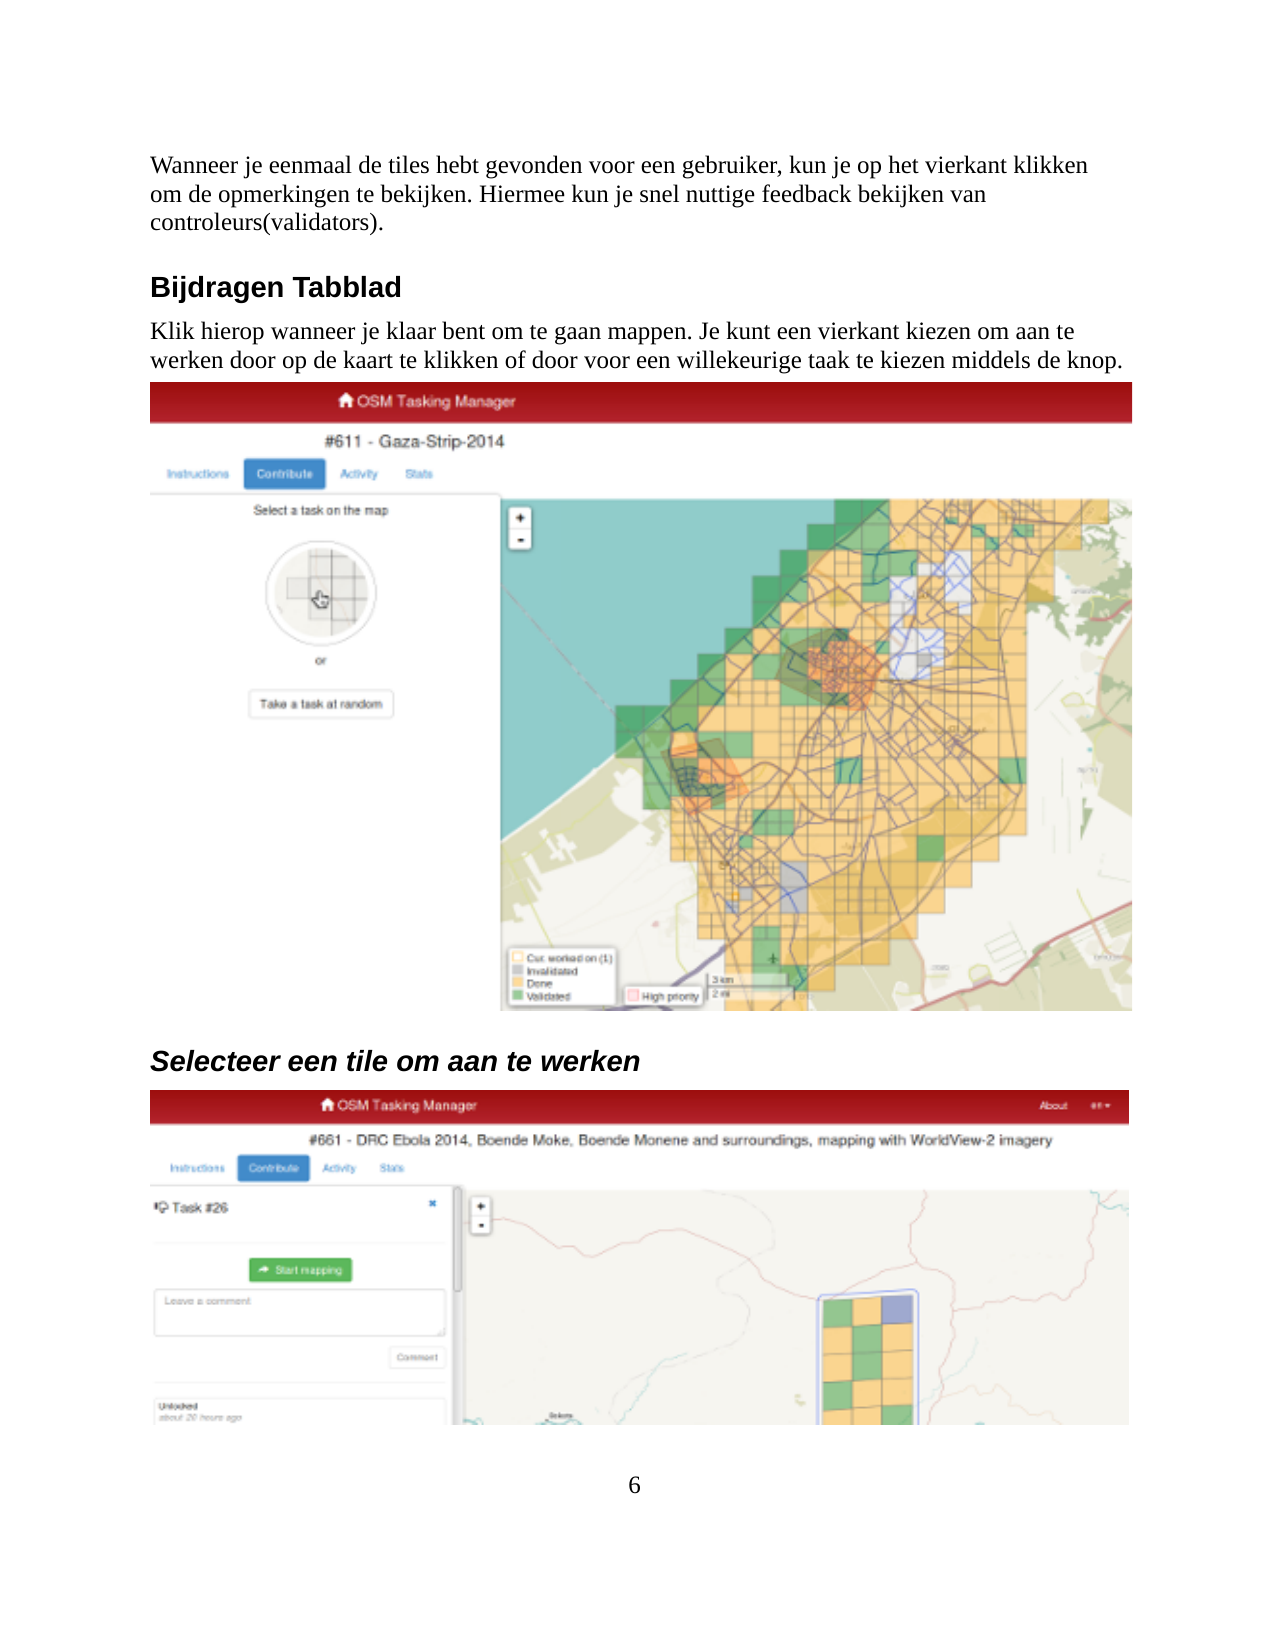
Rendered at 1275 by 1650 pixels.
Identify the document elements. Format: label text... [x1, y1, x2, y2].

text Wanneer je eenmaal de tiles hebt gevonden voor een gebruiker, kun je op het vierkant klikken om de opmerkingen te bekijken. Hiermee kun je snel nuttige feedback bekijken van controleurs(validators). [150, 150, 1125, 236]
picture [150, 382, 1133, 1011]
subtitle Selecteer een tile om aan te werken [150, 1044, 1125, 1078]
subtitle Bijdragen Tabblad [150, 270, 1125, 304]
text Klik hierop wanneer je klaar bent om te gaan mappen. Je kunt een vierkant kiezen om aan te werken door op de kaart te klikken of door voor een willekeurige taak te kiezen middels de knop. [150, 316, 1125, 374]
picture [150, 1090, 1129, 1425]
